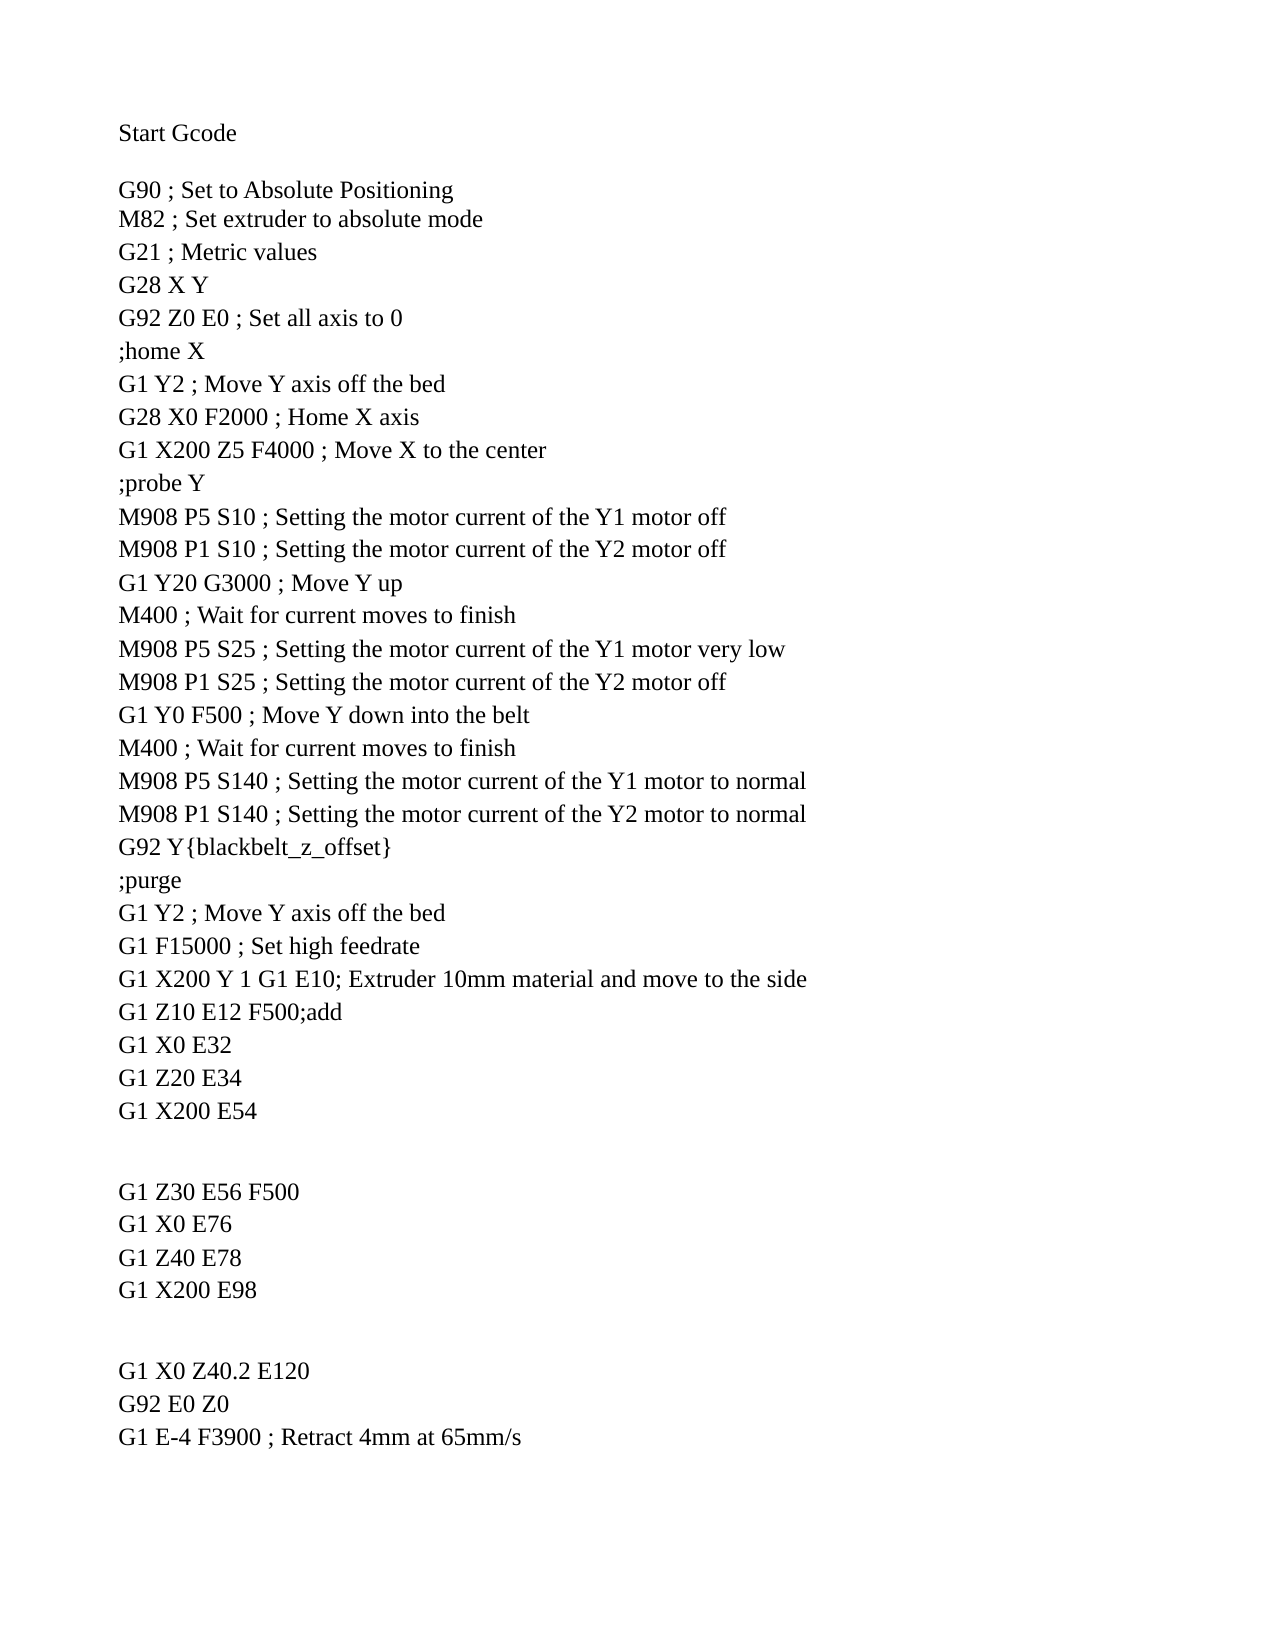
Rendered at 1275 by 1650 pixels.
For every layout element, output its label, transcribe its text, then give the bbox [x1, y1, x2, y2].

text M908 P1 S25 ; Setting the motor current of the Y2 motor off [118, 667, 1157, 695]
text ;purge [118, 865, 1157, 893]
text ;probe Y [118, 468, 1157, 497]
text G1 X0 Z40.2 E120 [118, 1356, 1157, 1385]
text G1 Z40 E78 [118, 1243, 1157, 1271]
text M400 ; Wait for current moves to finish [118, 601, 1157, 629]
text G28 X Y [118, 270, 1157, 299]
text G1 X200 E54 [118, 1096, 1157, 1125]
text G1 Y0 F500 ; Move Y down into the belt [118, 700, 1157, 728]
text G1 Z20 E34 [118, 1063, 1157, 1092]
text G1 X200 E98 [118, 1276, 1157, 1304]
text M908 P5 S140 ; Setting the motor current of the Y1 motor to normal [118, 766, 1157, 794]
text G1 X200 Y 1 G1 E10; Extruder 10mm material and move to the side [118, 964, 1157, 993]
text M82 ; Set extruder to absolute mode [118, 204, 1157, 233]
text Start Gcode [118, 118, 1157, 147]
text M908 P5 S10 ; Setting the motor current of the Y1 motor off [118, 502, 1157, 530]
text G28 X0 F2000 ; Home X axis [118, 402, 1157, 431]
text G1 X0 E76 [118, 1209, 1157, 1238]
text M908 P5 S25 ; Setting the motor current of the Y1 motor very low [118, 634, 1157, 662]
text G1 Y2 ; Move Y axis off the bed [118, 898, 1157, 927]
text G1 Z30 E56 F500 [118, 1177, 1157, 1205]
text G1 X0 E32 [118, 1030, 1157, 1059]
text G92 Y{blackbelt_z_offset} [118, 832, 1157, 861]
text G1 F15000 ; Set high feedrate [118, 931, 1157, 959]
text G92 Z0 E0 ; Set all axis to 0 [118, 303, 1157, 332]
text G1 Y20 G3000 ; Move Y up [118, 568, 1157, 596]
text G1 E-4 F3900 ; Retract 4mm at 65mm/s [118, 1422, 1157, 1451]
text G90 ; Set to Absolute Positioning [118, 176, 1157, 204]
text G92 E0 Z0 [118, 1389, 1157, 1418]
text ;home X [118, 336, 1157, 365]
text G1 Y2 ; Move Y axis off the bed [118, 369, 1157, 398]
text M908 P1 S10 ; Setting the motor current of the Y2 motor off [118, 534, 1157, 563]
text M908 P1 S140 ; Setting the motor current of the Y2 motor to normal [118, 799, 1157, 827]
text M400 ; Wait for current moves to finish [118, 733, 1157, 761]
text G21 ; Metric values [118, 237, 1157, 266]
text G1 X200 Z5 F4000 ; Move X to the center [118, 436, 1157, 464]
text G1 Z10 E12 F500;add [118, 997, 1157, 1026]
